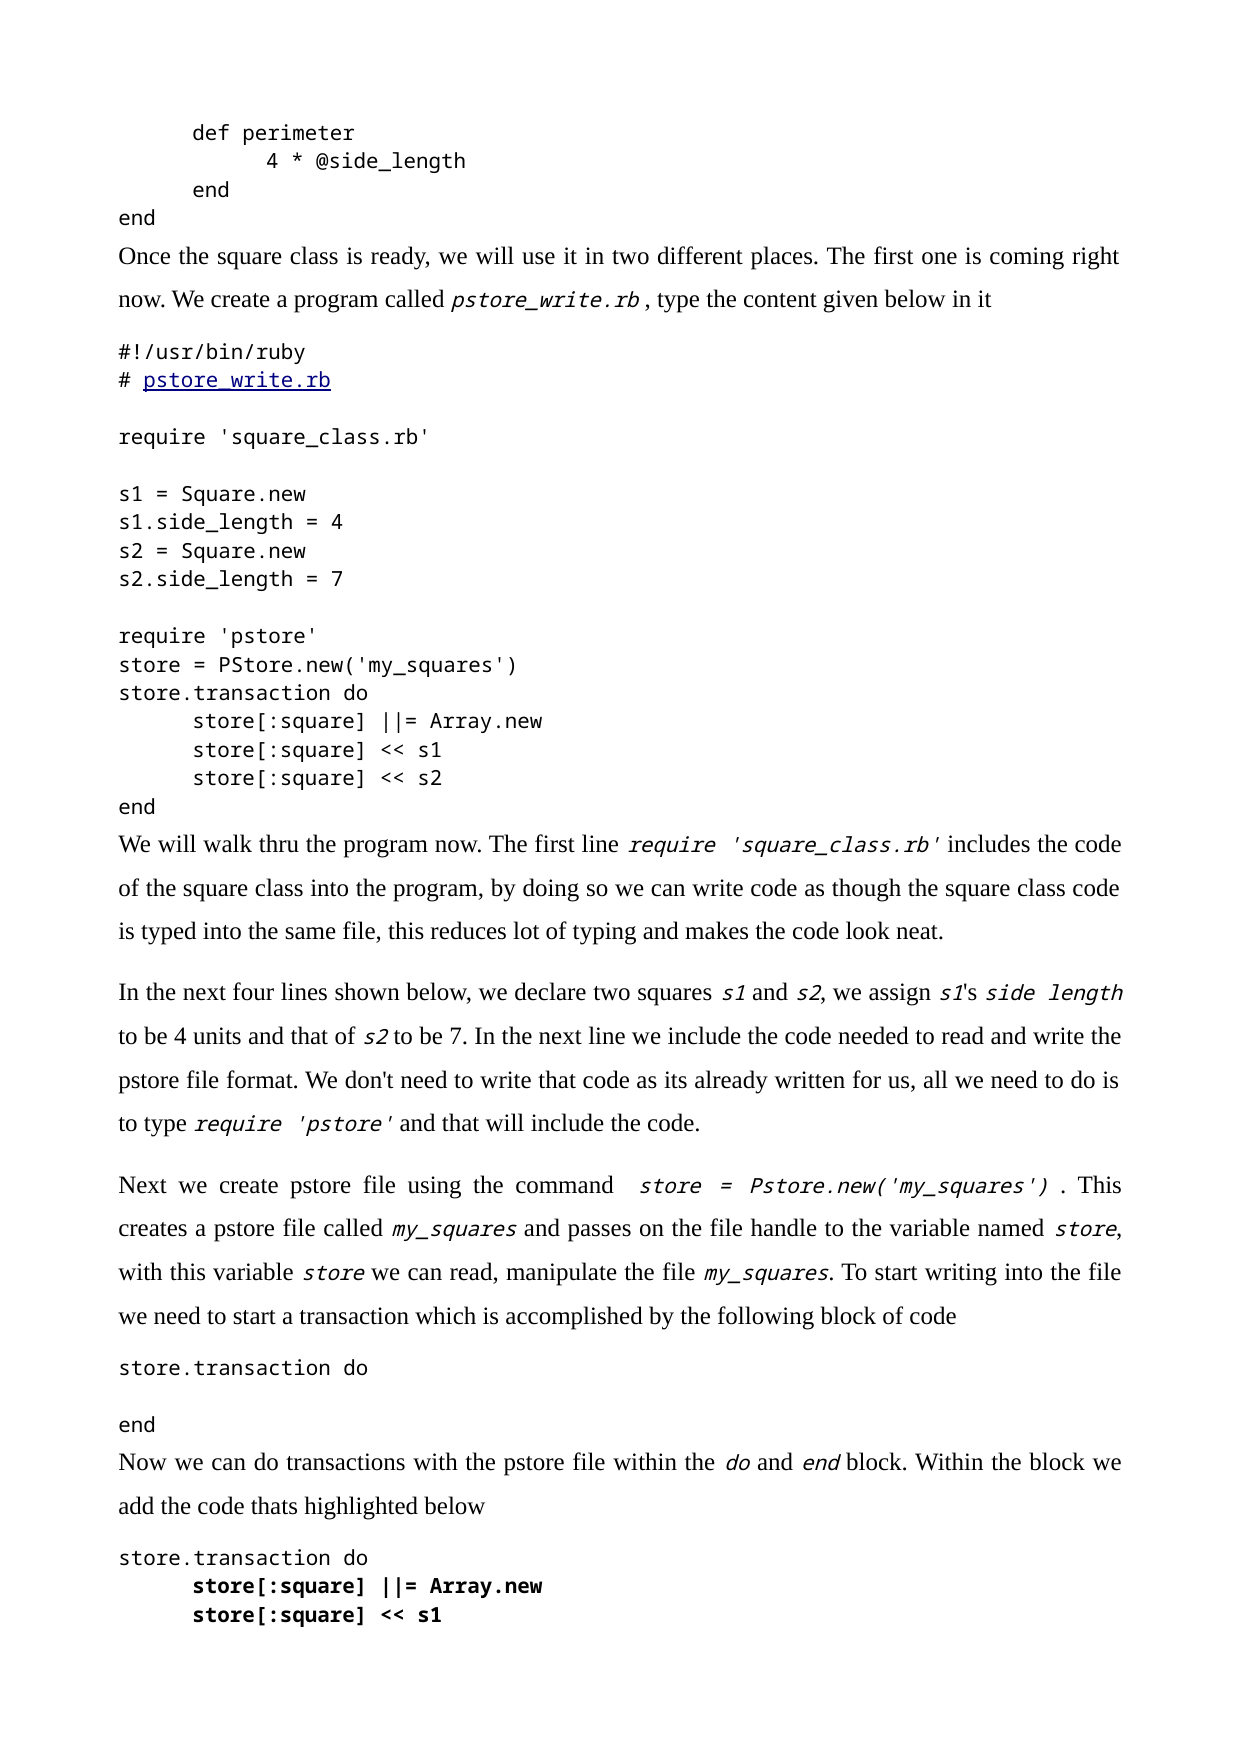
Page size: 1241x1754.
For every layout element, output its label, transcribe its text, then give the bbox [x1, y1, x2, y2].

text store.transaction do [118, 1543, 1122, 1572]
text store[:square] ||= Array.new [118, 1572, 1122, 1600]
text s1 = Square.new [118, 479, 1122, 507]
text require 'pstore' [118, 621, 1122, 650]
text store[:square] << s1 [118, 735, 1122, 763]
text end [118, 792, 1122, 820]
text require 'square_class.rb' [118, 422, 1122, 451]
text s1.side_length = 4 [118, 507, 1122, 536]
text In the next four lines shown below, we declare two squares s1 and s2, we assign s1's side length to be 4 units and that of s2 to be 7. In the next line we include the code needed to read and write the pstore file format. We don't need to write that code as its already written for us, all we need to do is to type require 'pstore' and that will include the code. [118, 977, 1122, 1137]
text store = PStore.new('my_squares') [118, 650, 1122, 678]
text end [118, 175, 1122, 203]
text store[:square] << s2 [118, 763, 1122, 792]
text end [118, 203, 1122, 232]
text s2 = Square.new [118, 536, 1122, 564]
text # pstore_write.rb [118, 365, 1122, 394]
text store[:square] ||= Array.new [118, 707, 1122, 735]
text store.transaction do [118, 1353, 1122, 1382]
text store.transaction do [118, 678, 1122, 707]
text store[:square] << s1 [118, 1600, 1122, 1628]
text end [118, 1410, 1122, 1438]
text 4 * @side_length [118, 147, 1122, 175]
text We will walk thru the program now. The first line require 'square_class.rb' includes the code of the square class into the program, by doing so we can write code as though the square class code is typed into the same file, this reduces lot of typing and makes the code look neat. [118, 829, 1122, 945]
text Once the square class is ready, we will use it in two different places. The first one is coming right now. We create a program called pstore_write.rb , type the content given below in it [118, 241, 1122, 313]
text #!/usr/bin/ruby [118, 337, 1122, 365]
text Now we can do transactions with the pstore file within the do and end block. Within the block we add the code thats highlighted below [118, 1447, 1122, 1520]
text s2.side_length = 7 [118, 564, 1122, 593]
text Next we create pstore file using the command store = Pstore.new('my_squares') . This creates a pstore file called my_squares and passes on the file handle to the variable named store, with this variable store we can read, manipulate the file my_squares. To start writing into the file we need to start a transaction which is accomplished by the following block of code [118, 1170, 1122, 1330]
text def perimeter [118, 118, 1122, 147]
